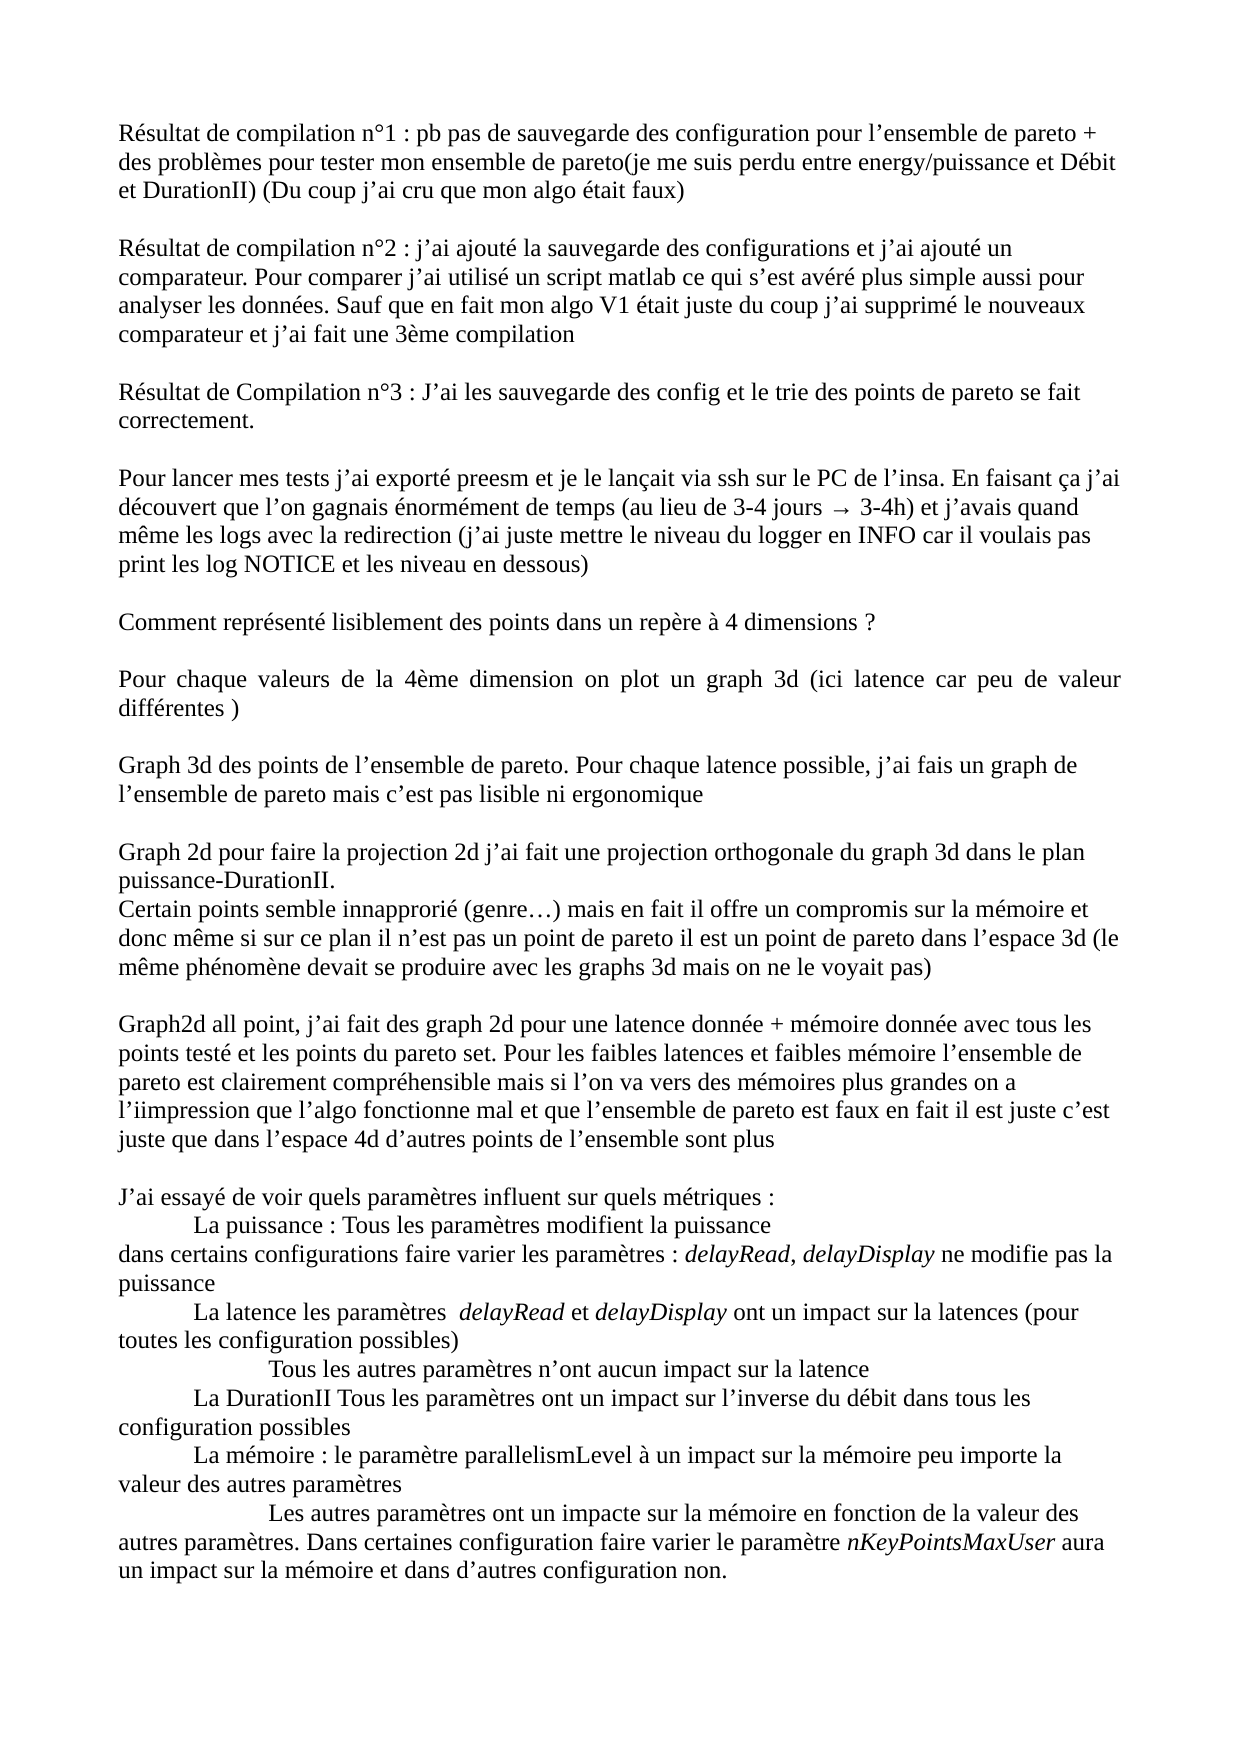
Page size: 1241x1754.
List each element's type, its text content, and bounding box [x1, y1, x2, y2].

text Pour chaque valeurs de la 4ème dimension on plot un graph 3d (ici latence car peu de valeur différentes ) [118, 664, 1122, 722]
text Graph 2d pour faire la projection 2d j’ai fait une projection orthogonale du graph 3d dans le plan puissance-DurationII. Certain points semble innapprorié (genre…) mais en fait il offre un compromis sur la mémoire et donc même si sur ce plan il n’est pas un point de pareto il est un point de pareto dans l’espace 3d (le même phénomène devait se produire avec les graphs 3d mais on ne le voyait pas) [118, 837, 1122, 981]
text Tous les autres paramètres n’ont aucun impact sur la latence [118, 1354, 1122, 1383]
text J’ai essayé de voir quels paramètres influent sur quels métriques : [118, 1182, 1122, 1211]
text Résultat de compilation n°2 : j’ai ajouté la sauvegarde des configurations et j’ai ajouté un comparateur. Pour comparer j’ai utilisé un script matlab ce qui s’est avéré plus simple aussi pour analyser les données. Sauf que en fait mon algo V1 était juste du coup j’ai supprimé le nouveaux comparateur et j’ai fait une 3ème compilation [118, 233, 1122, 348]
text La mémoire : le paramètre parallelismLevel à un impact sur la mémoire peu importe la valeur des autres paramètres [118, 1441, 1122, 1498]
text Graph 3d des points de l’ensemble de pareto. Pour chaque latence possible, j’ai fais un graph de l’ensemble de pareto mais c’est pas lisible ni ergonomique [118, 722, 1122, 808]
text dans certains configurations faire varier les paramètres : delayRead, delayDisplay ne modifie pas la puissance [118, 1239, 1122, 1297]
text La latence les paramètres delayRead et delayDisplay ont un impact sur la latences (pour toutes les configuration possibles) [118, 1297, 1122, 1354]
text Résultat de Compilation n°3 : J’ai les sauvegarde des config et le trie des points de pareto se fait correctement. [118, 377, 1122, 434]
text Résultat de compilation n°1 : pb pas de sauvegarde des configuration pour l’ensemble de pareto + des problèmes pour tester mon ensemble de pareto(je me suis perdu entre energy/puissance et Débit et DurationII) (Du coup j’ai cru que mon algo était faux) [118, 118, 1122, 204]
text Pour lancer mes tests j’ai exporté preesm et je le lançait via ssh sur le PC de l’insa. En faisant ça j’ai découvert que l’on gagnais énormément de temps (au lieu de 3-4 jours → 3-4h) et j’avais quand même les logs avec la redirection (j’ai juste mettre le niveau du logger en INFO car il voulais pas print les log NOTICE et les niveau en dessous) [118, 463, 1122, 578]
text La puissance : Tous les paramètres modifient la puissance [118, 1211, 1122, 1239]
text Graph2d all point, j’ai fait des graph 2d pour une latence donnée + mémoire donnée avec tous les points testé et les points du pareto set. Pour les faibles latences et faibles mémoire l’ensemble de pareto est clairement compréhensible mais si l’on va vers des mémoires plus grandes on a l’iimpression que l’algo fonctionne mal et que l’ensemble de pareto est faux en fait il est juste c’est juste que dans l’espace 4d d’autres points de l’ensemble sont plus [118, 1009, 1122, 1153]
text Comment représenté lisiblement des points dans un repère à 4 dimensions ? [118, 607, 1122, 636]
text La DurationII Tous les paramètres ont un impact sur l’inverse du débit dans tous les configuration possibles [118, 1383, 1122, 1441]
text Les autres paramètres ont un impacte sur la mémoire en fonction de la valeur des autres paramètres. Dans certaines configuration faire varier le paramètre nKeyPointsMaxUser aura un impact sur la mémoire et dans d’autres configuration non. [118, 1498, 1122, 1584]
